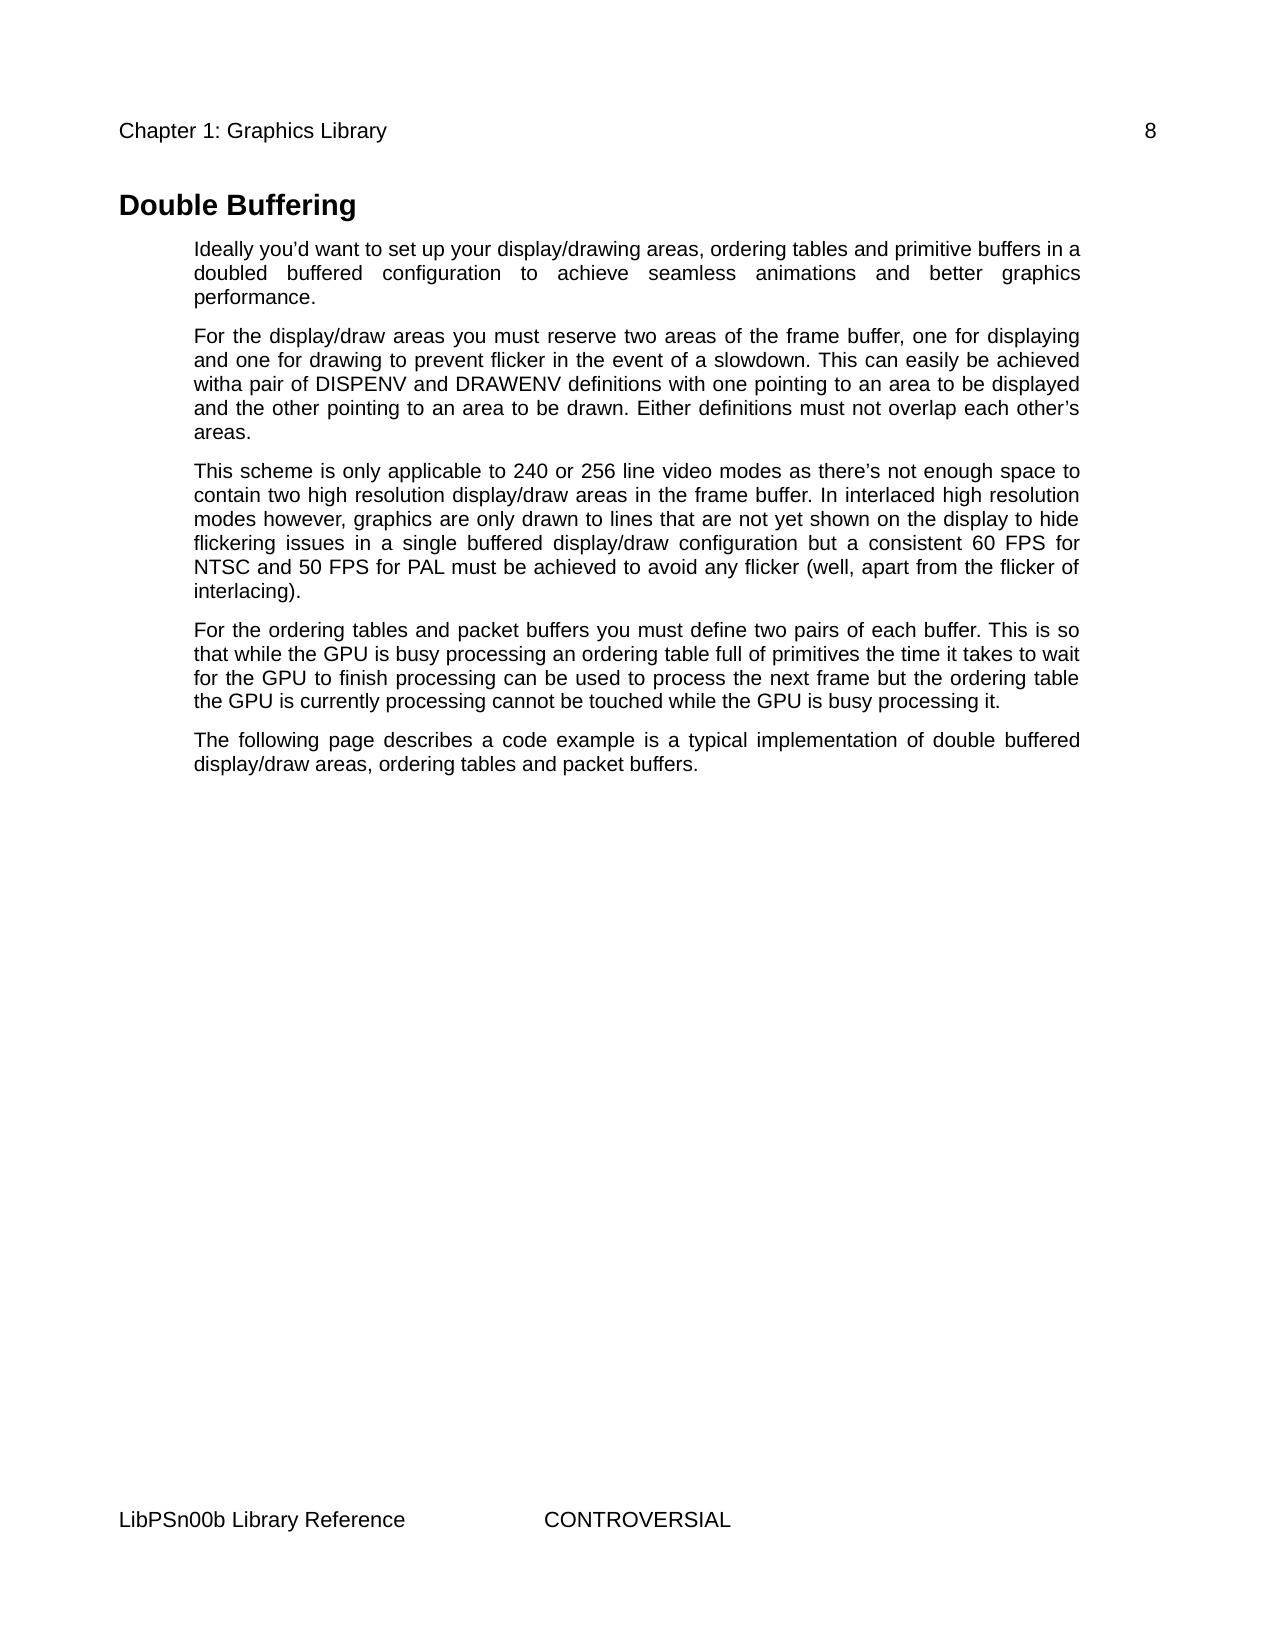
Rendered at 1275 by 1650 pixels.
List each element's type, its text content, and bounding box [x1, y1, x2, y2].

text For the display/draw areas you must reserve two areas of the frame buffer, one for displaying and one for drawing to prevent flicker in the event of a slowdown. This can easily be achieved witha pair of DISPENV and DRAWENV definitions with one pointing to an area to be displayed and the other pointing to an area to be drawn. Either definitions must not overlap each other’s areas. [193, 324, 1081, 444]
text For the ordering tables and packet buffers you must define two pairs of each buffer. This is so that while the GPU is busy processing an ordering table full of primitives the time it takes to wait for the GPU to finish processing can be used to process the next frame but the ordering table the GPU is currently processing cannot be touched while the GPU is busy processing it. [193, 617, 1081, 713]
text The following page describes a code example is a typical implementation of double buffered display/draw areas, ordering tables and packet buffers. [193, 728, 1081, 776]
text Ideally you’d want to set up your display/drawing areas, ordering tables and primitive buffers in a doubled buffered configuration to achieve seamless animations and better graphics performance. [193, 237, 1081, 309]
subtitle Double Buffering [118, 188, 1156, 222]
text This scheme is only applicable to 240 or 256 line video modes as there’s not enough space to contain two high resolution display/draw areas in the frame buffer. In interlaced high resolution modes however, graphics are only drawn to lines that are not yet shown on the display to hide flickering issues in a single buffered display/draw configuration but a consistent 60 FPS for NTSC and 50 FPS for PAL must be achieved to avoid any flicker (well, apart from the flicker of interlacing). [193, 459, 1081, 602]
